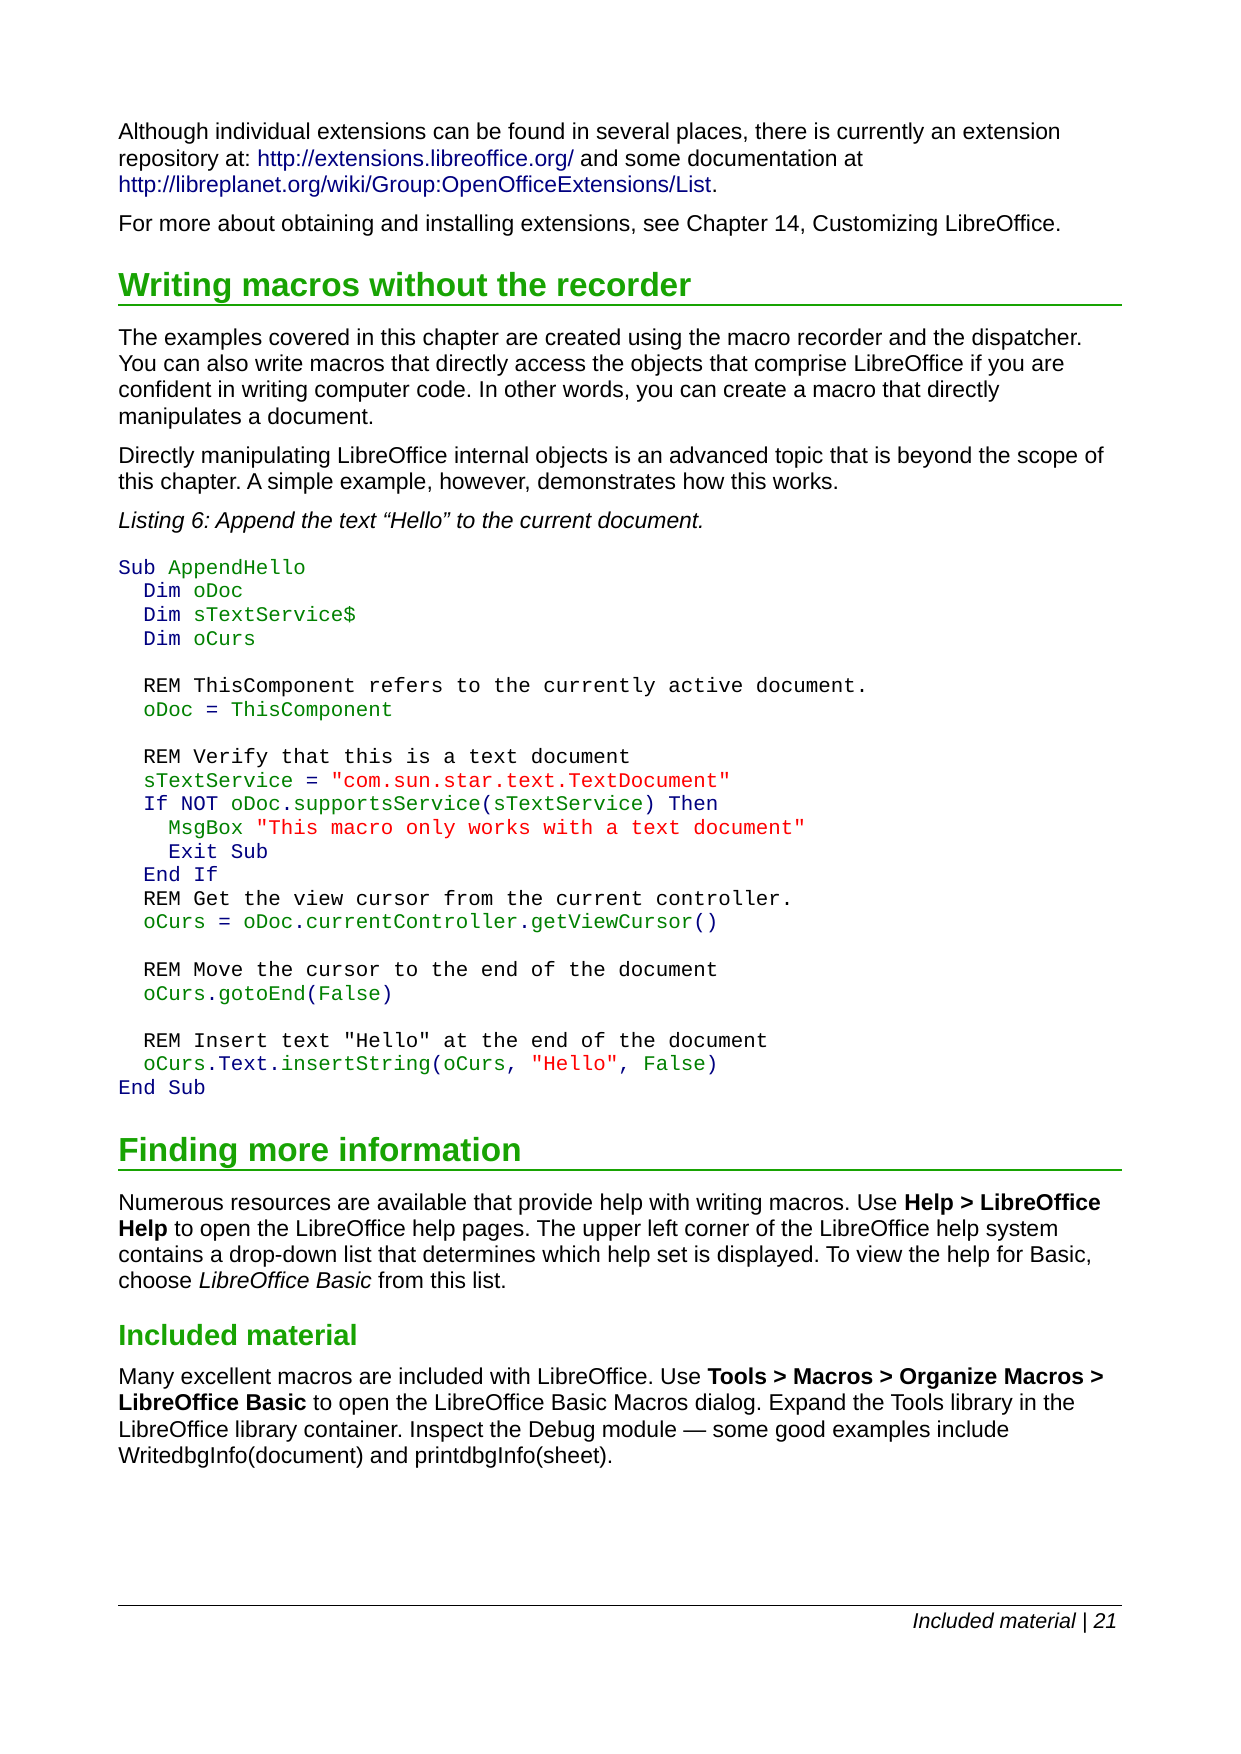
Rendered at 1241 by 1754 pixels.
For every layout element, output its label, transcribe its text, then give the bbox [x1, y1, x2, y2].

text Sub AppendHello [118, 557, 1122, 581]
text Dim oDoc [118, 581, 1122, 604]
text REM ThisComponent refers to the currently active document. [118, 675, 1122, 699]
text Numerous resources are available that provide help with writing macros. Use Help > LibreOffice Help to open the LibreOffice help pages. The upper left corner of the LibreOffice help system contains a drop-down list that determines which help set is displayed. To view the help for Basic, choose LibreOffice Basic from this list. [118, 1188, 1122, 1294]
text oCurs.gotoEnd(False) [118, 982, 1122, 1006]
text End If [118, 864, 1122, 888]
subtitle Writing macros without the recorder [118, 266, 1122, 304]
text REM Get the view cursor from the current controller. [118, 888, 1122, 912]
text REM Insert text "Hello" at the end of the document [118, 1030, 1122, 1053]
text oDoc = ThisComponent [118, 699, 1122, 722]
text Exit Sub [118, 841, 1122, 864]
text oCurs.Text.insertString(oCurs, "Hello", False) [118, 1053, 1122, 1077]
text Although individual extensions can be found in several places, there is currently an extension repository at: http://extensions.libreoffice.org/ and some documentation at http://libreplanet.org/wiki/Group:OpenOfficeExtensions/List. [118, 118, 1122, 197]
text oCurs = oDoc.currentController.getViewCursor() [118, 912, 1122, 935]
text Many excellent macros are included with LibreOffice. Use Tools > Macros > Organize Macros > LibreOffice Basic to open the LibreOffice Basic Macros dialog. Expand the Tools library in the LibreOffice library container. Inspect the Debug module — some good examples include WritedbgInfo(document) and printdbgInfo(sheet). [118, 1363, 1122, 1468]
text sTextService = "com.sun.star.text.TextDocument" [118, 770, 1122, 793]
text Listing 6: Append the text “Hello” to the current document. [118, 507, 1122, 533]
subtitle Included material [118, 1317, 1122, 1351]
text REM Verify that this is a text document [118, 746, 1122, 770]
text If NOT oDoc.supportsService(sTextService) Then [118, 793, 1122, 817]
text For more about obtaining and installing extensions, see Chapter 14, Customizing LibreOffice. [118, 210, 1122, 236]
text Dim sTextService$ [118, 604, 1122, 628]
subtitle Finding more information [118, 1130, 1122, 1169]
text Directly manipulating LibreOffice internal objects is an advanced topic that is beyond the scope of this chapter. A simple example, however, demonstrates how this works. [118, 442, 1122, 494]
text Dim oCurs [118, 628, 1122, 651]
text End Sub [118, 1077, 1122, 1101]
text The examples covered in this chapter are created using the macro recorder and the dispatcher. You can also write macros that directly access the objects that comprise LibreOffice if you are confident in writing computer code. In other words, you can create a macro that directly manipulates a document. [118, 324, 1122, 429]
text MsgBox "This macro only works with a text document" [118, 817, 1122, 841]
text REM Move the cursor to the end of the document [118, 959, 1122, 982]
